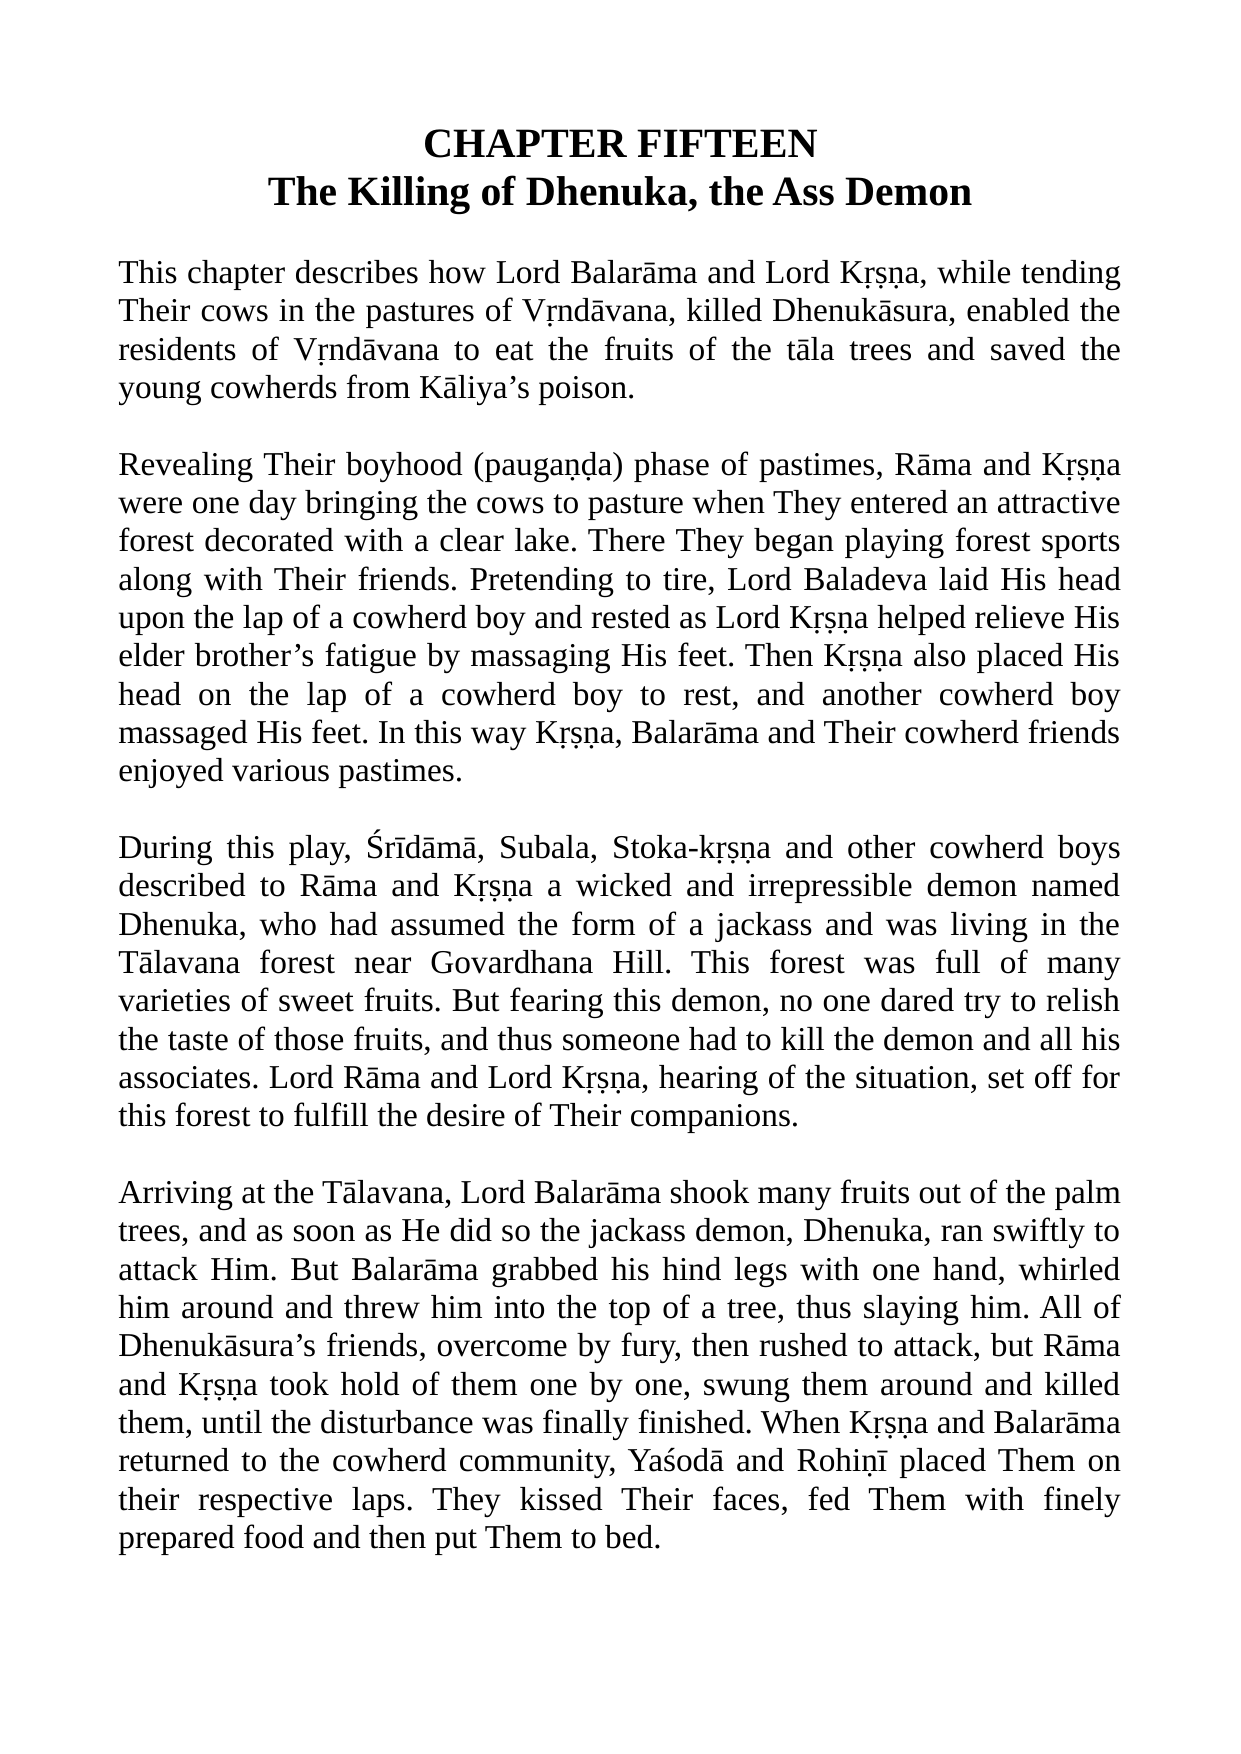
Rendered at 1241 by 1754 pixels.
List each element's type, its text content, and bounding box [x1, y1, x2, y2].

text The Killing of Dhenuka, the Ass Demon [118, 166, 1122, 214]
text During this play, Śrīdāmā, Subala, Stoka-kṛṣṇa and other cowherd boys described to Rāma and Kṛṣṇa a wicked and irrepressible demon named Dhenuka, who had assumed the form of a jackass and was living in the Tālavana forest near Govardhana Hill. This forest was full of many varieties of sweet fruits. But fearing this demon, no one dared try to relish the taste of those fruits, and thus someone had to kill the demon and all his associates. Lord Rāma and Lord Kṛṣṇa, hearing of the situation, set off for this forest to fulfill the desire of Their companions. [118, 827, 1122, 1134]
text Revealing Their boyhood (paugaṇḍa) phase of pastimes, Rāma and Kṛṣṇa were one day bringing the cows to pasture when They entered an attractive forest decorated with a clear lake. There They began playing forest sports along with Their friends. Pretending to tire, Lord Baladeva laid His head upon the lap of a cowherd boy and rested as Lord Kṛṣṇa helped relieve His elder brother’s fatigue by massaging His feet. Then Kṛṣṇa also placed His head on the lap of a cowherd boy to rest, and another cowherd boy massaged His feet. In this way Kṛṣṇa, Balarāma and Their cowherd friends enjoyed various pastimes. [118, 444, 1122, 789]
text Arriving at the Tālavana, Lord Balarāma shook many fruits out of the palm trees, and as soon as He did so the jackass demon, Dhenuka, ran swiftly to attack Him. But Balarāma grabbed his hind legs with one hand, whirled him around and threw him into the top of a tree, thus slaying him. All of Dhenukāsura’s friends, overcome by fury, then rushed to attack, but Rāma and Kṛṣṇa took hold of them one by one, swung them around and killed them, until the disturbance was finally finished. When Kṛṣṇa and Balarāma returned to the cowherd community, Yaśodā and Rohiṇī placed Them on their respective laps. They kissed Their faces, fed Them with finely prepared food and then put Them to bed. [118, 1172, 1122, 1556]
text This chapter describes how Lord Balarāma and Lord Kṛṣṇa, while tending Their cows in the pastures of Vṛndāvana, killed Dhenukāsura, enabled the residents of Vṛndāvana to eat the fruits of the tāla trees and saved the young cowherds from Kāliya’s poison. [118, 252, 1122, 406]
text CHAPTER FIFTEEN [118, 118, 1122, 166]
